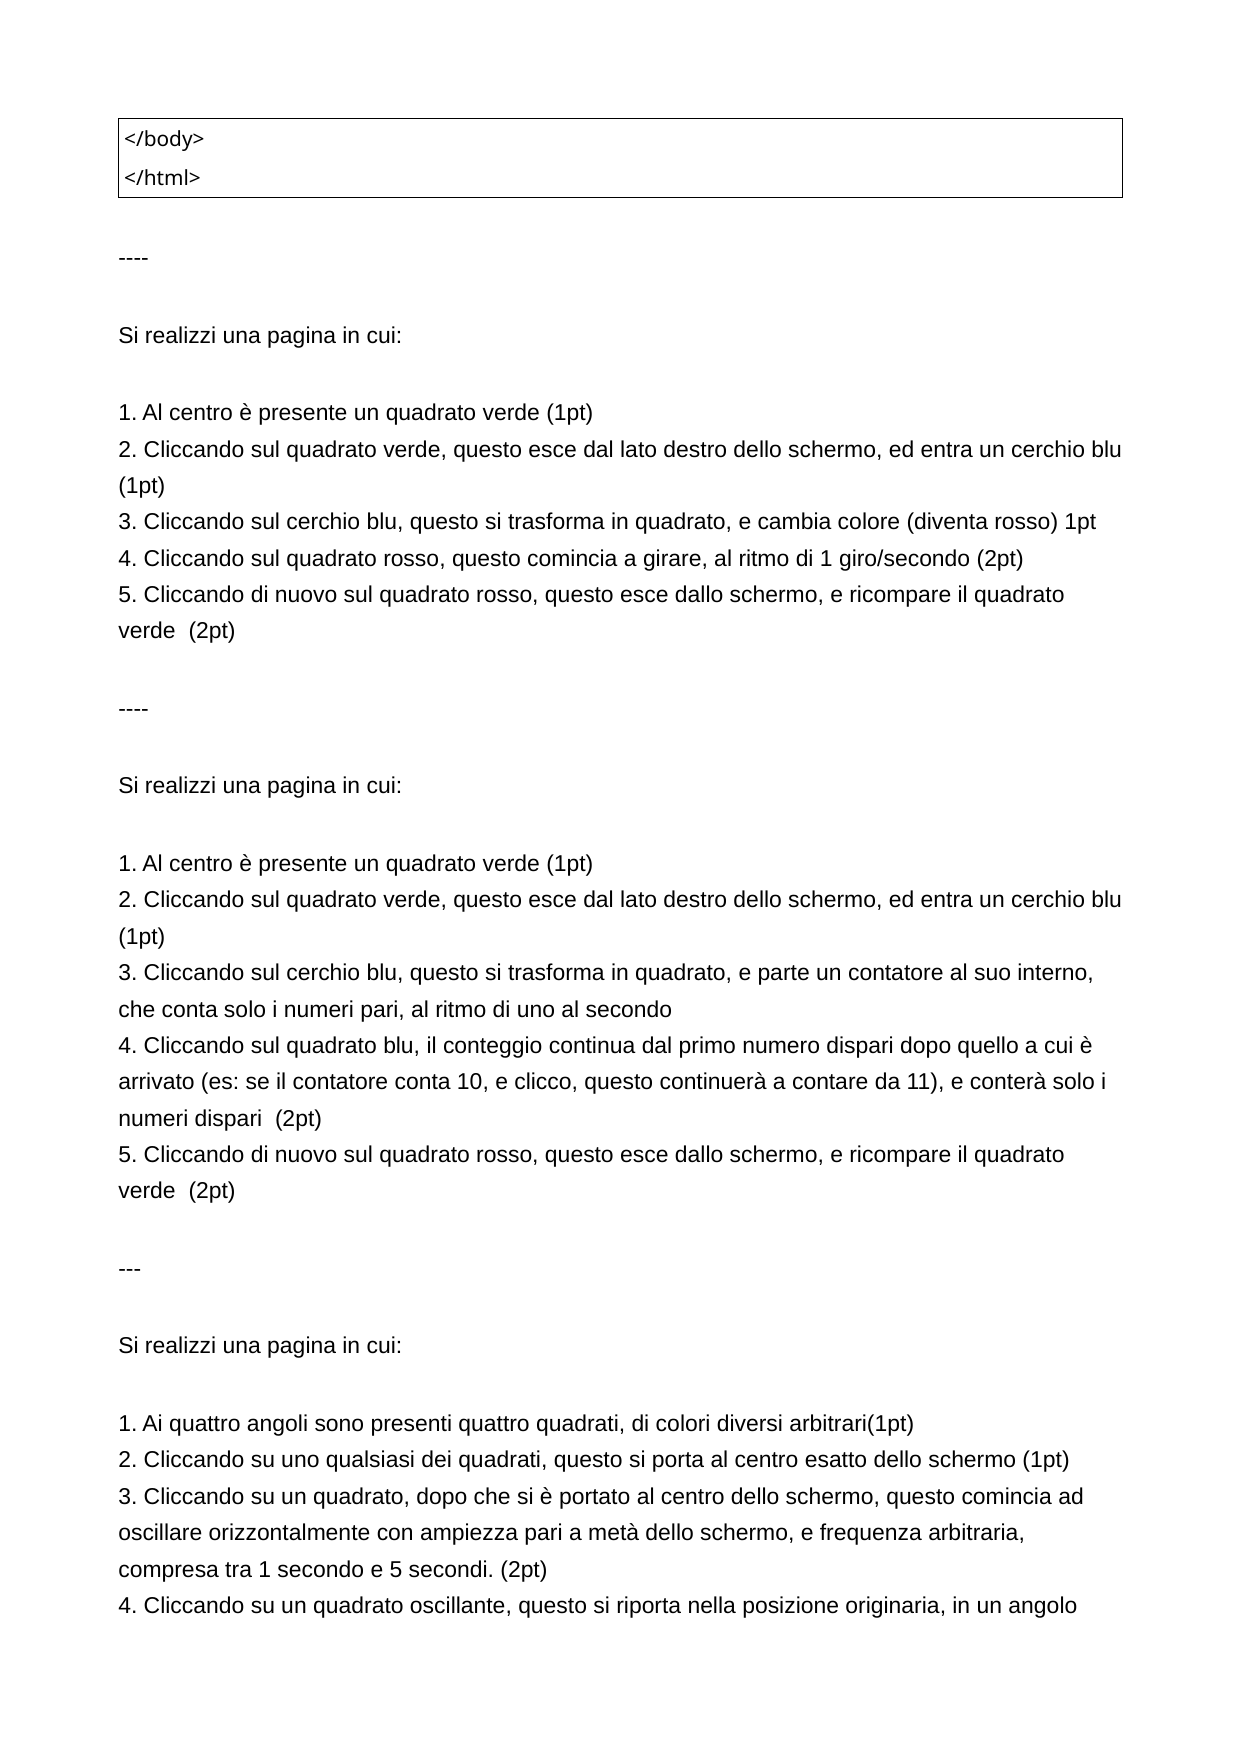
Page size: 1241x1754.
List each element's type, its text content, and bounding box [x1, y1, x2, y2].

text --- [118, 1255, 1122, 1281]
text 1. Ai quattro angoli sono presenti quattro quadrati, di colori diversi arbitrari(1pt) [118, 1410, 1122, 1436]
text Si realizzi una pagina in cui: [118, 322, 1122, 348]
text 3. Cliccando su un quadrato, dopo che si è portato al centro dello schermo, questo comincia ad oscillare orizzontalmente con ampiezza pari a metà dello schermo, e frequenza arbitraria, compresa tra 1 secondo e 5 secondi. (2pt) [118, 1483, 1122, 1582]
text 4. Cliccando su un quadrato oscillante, questo si riporta nella posizione originaria, in un angolo [118, 1592, 1122, 1618]
text 1. Al centro è presente un quadrato verde (1pt) [118, 850, 1122, 876]
text Si realizzi una pagina in cui: [118, 1332, 1122, 1359]
text 4. Cliccando sul quadrato blu, il conteggio continua dal primo numero dispari dopo quello a cui è arrivato (es: se il contatore conta 10, e clicco, questo continuerà a contare da 11), e conterà solo i numeri dispari (2pt) [118, 1032, 1122, 1131]
text 2. Cliccando sul quadrato verde, questo esce dal lato destro dello schermo, ed entra un cerchio blu (1pt) [118, 436, 1122, 498]
text ---- [118, 244, 1122, 270]
text 4. Cliccando sul quadrato rosso, questo comincia a girare, al ritmo di 1 giro/secondo (2pt) [118, 544, 1122, 571]
text ---- [118, 695, 1122, 721]
text Si realizzi una pagina in cui: [118, 772, 1122, 799]
text 3. Cliccando sul cerchio blu, questo si trasforma in quadrato, e cambia colore (diventa rosso) 1pt [118, 508, 1122, 534]
text 5. Cliccando di nuovo sul quadrato rosso, questo esce dallo schermo, e ricompare il quadrato verde (2pt) [118, 1141, 1122, 1204]
text 2. Cliccando su uno qualsiasi dei quadrati, questo si porta al centro esatto dello schermo (1pt) [118, 1446, 1122, 1473]
table_header </body> </html> [119, 119, 1122, 197]
text 5. Cliccando di nuovo sul quadrato rosso, questo esce dallo schermo, e ricompare il quadrato verde (2pt) [118, 581, 1122, 644]
text 2. Cliccando sul quadrato verde, questo esce dal lato destro dello schermo, ed entra un cerchio blu (1pt) [118, 886, 1122, 949]
text 3. Cliccando sul cerchio blu, questo si trasforma in quadrato, e parte un contatore al suo interno, che conta solo i numeri pari, al ritmo di uno al secondo [118, 959, 1122, 1022]
text 1. Al centro è presente un quadrato verde (1pt) [118, 399, 1122, 426]
